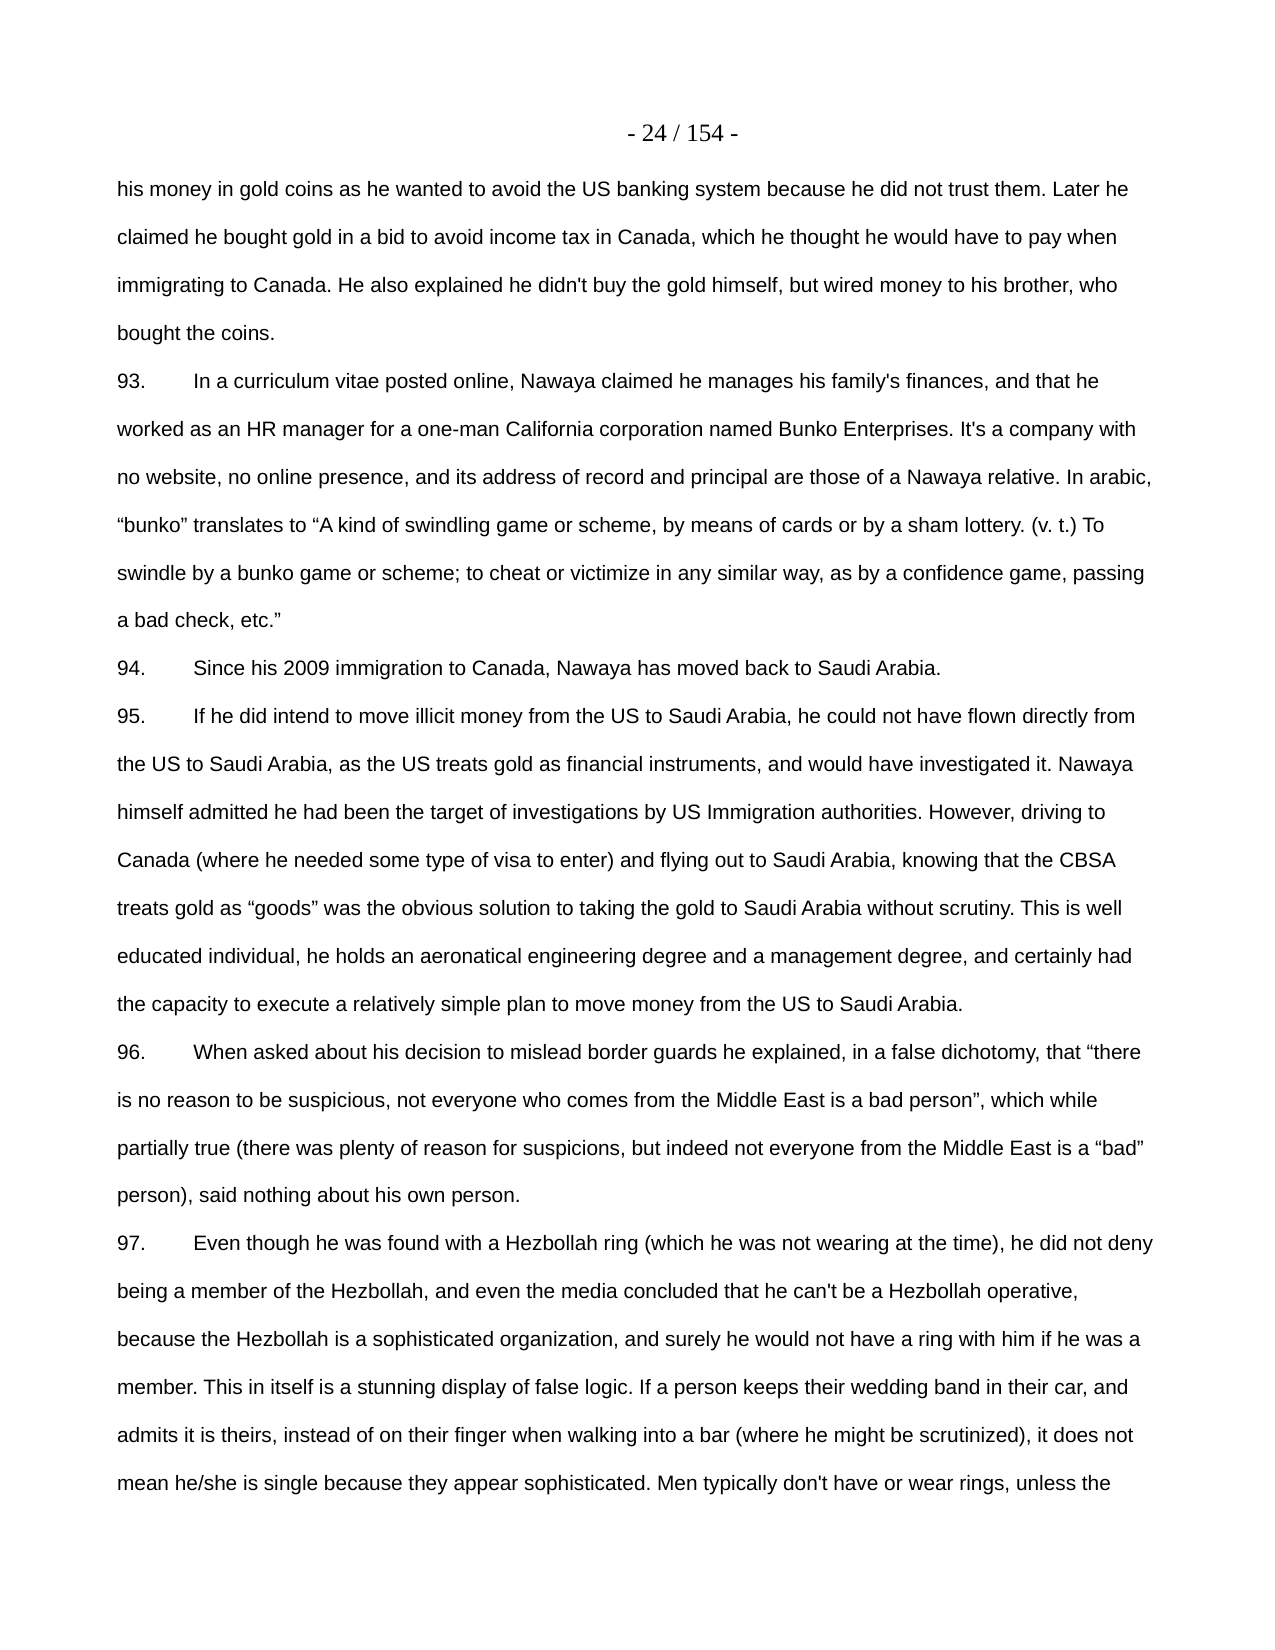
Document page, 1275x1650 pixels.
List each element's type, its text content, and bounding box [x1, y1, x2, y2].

subtitle When asked about his decision to mislead border guards he explained, in a false dichotomy, that “there is no reason to be suspicious, not everyone who comes from the Middle East is a bad person”, which while partially true (there was plenty of reason for suspicions, but indeed not everyone from the Middle East is a “bad” person), said nothing about his own person. [117, 1039, 1157, 1207]
subtitle If he did intend to move illicit money from the US to Saudi Arabia, he could not have flown directly from the US to Saudi Arabia, as the US treats gold as financial instruments, and would have investigated it. Nawaya himself admitted he had been the target of investigations by US Immigration authorities. However, driving to Canada (where he needed some type of visa to enter) and flying out to Saudi Arabia, knowing that the CBSA treats gold as “goods” was the obvious solution to taking the gold to Saudi Arabia without scrutiny. This is well educated individual, he holds an aeronatical engineering degree and a management degree, and certainly had the capacity to execute a relatively simple plan to move money from the US to Saudi Arabia. [117, 704, 1157, 1016]
subtitle Even though he was found with a Hezbollah ring (which he was not wearing at the time), he did not deny being a member of the Hezbollah, and even the media concluded that he can't be a Hezbollah operative, because the Hezbollah is a sophisticated organization, and surely he would not have a ring with him if he was a member. This in itself is a stunning display of false logic. If a person keeps their wedding band in their car, and admits it is theirs, instead of on their finger when walking into a bar (where he might be scrutinized), it does not mean he/she is single because they appear sophisticated. Men typically don't have or wear rings, unless the [117, 1231, 1157, 1495]
subtitle Since his 2009 immigration to Canada, Nawaya has moved back to Saudi Arabia. [117, 656, 1157, 680]
subtitle In a curriculum vitae posted online, Nawaya claimed he manages his family's finances, and that he worked as an HR manager for a one-man California corporation named Bunko Enterprises. It's a company with no website, no online presence, and its address of record and principal are those of a Nawaya relative. In arabic, “bunko” translates to “A kind of swindling game or scheme, by means of cards or by a sham lottery. (v. t.) To swindle by a bunko game or scheme; to cheat or victimize in any similar way, as by a confidence game, passing a bad check, etc.” [117, 369, 1157, 632]
subtitle his money in gold coins as he wanted to avoid the US banking system because he did not trust them. Later he claimed he bought gold in a bid to avoid income tax in Canada, which he thought he would have to pay when immigrating to Canada. He also explained he didn't buy the gold himself, but wired money to his brother, who bought the coins. [117, 177, 1157, 345]
